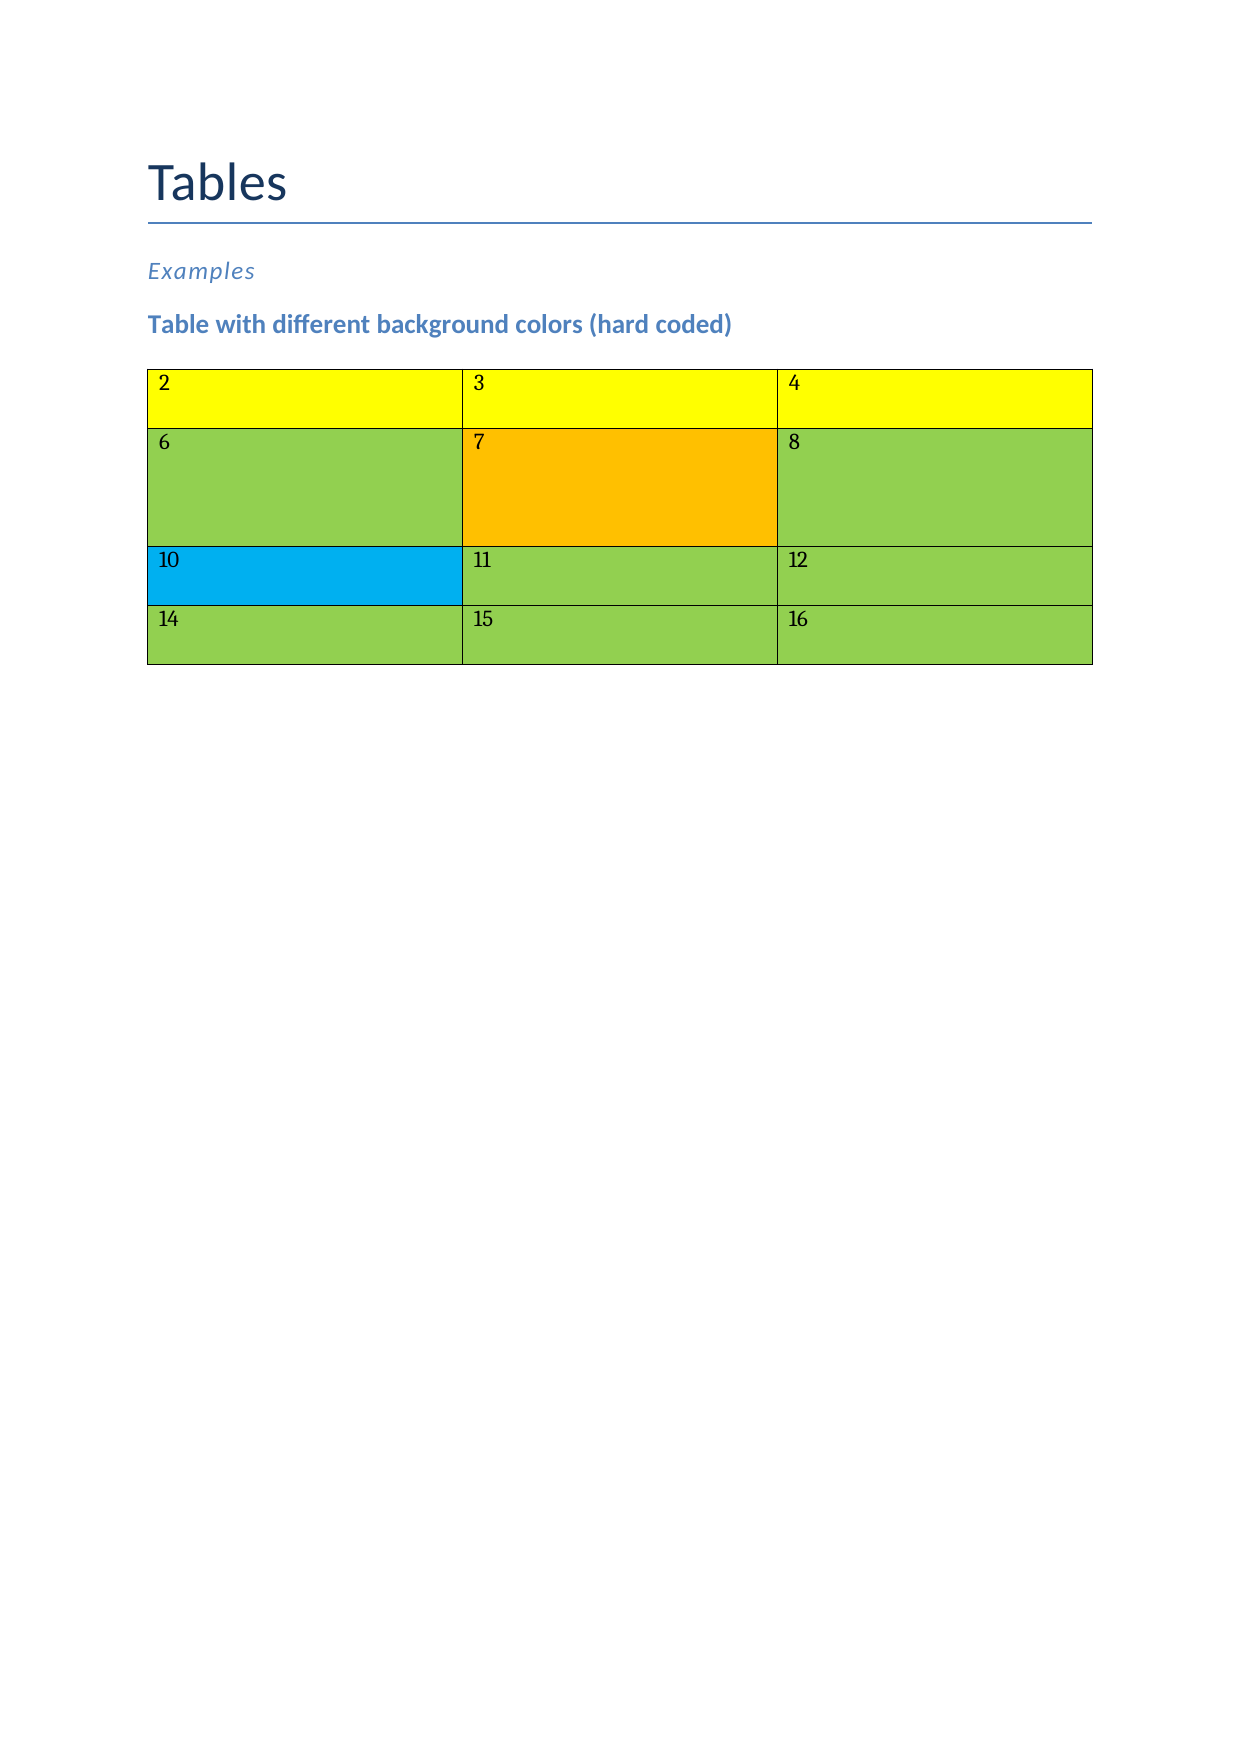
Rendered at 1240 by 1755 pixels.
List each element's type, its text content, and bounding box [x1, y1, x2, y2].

table_header 3 [463, 370, 777, 428]
table_cell 12 [778, 547, 1092, 605]
table_cell 16 [778, 606, 1092, 664]
table_cell 10 [148, 547, 462, 605]
table_cell 6 [148, 429, 462, 546]
text Examples [148, 255, 1092, 286]
table_cell 11 [463, 547, 777, 605]
subtitle Table with different background colors (hard coded) [148, 307, 1092, 340]
table_header 2 [148, 370, 462, 428]
table_cell 15 [463, 606, 777, 664]
table_cell 8 [778, 429, 1092, 546]
table_header 4 [778, 370, 1092, 428]
table_cell 7 [463, 429, 777, 546]
table_cell 14 [148, 606, 462, 664]
text Tables [148, 148, 1092, 222]
